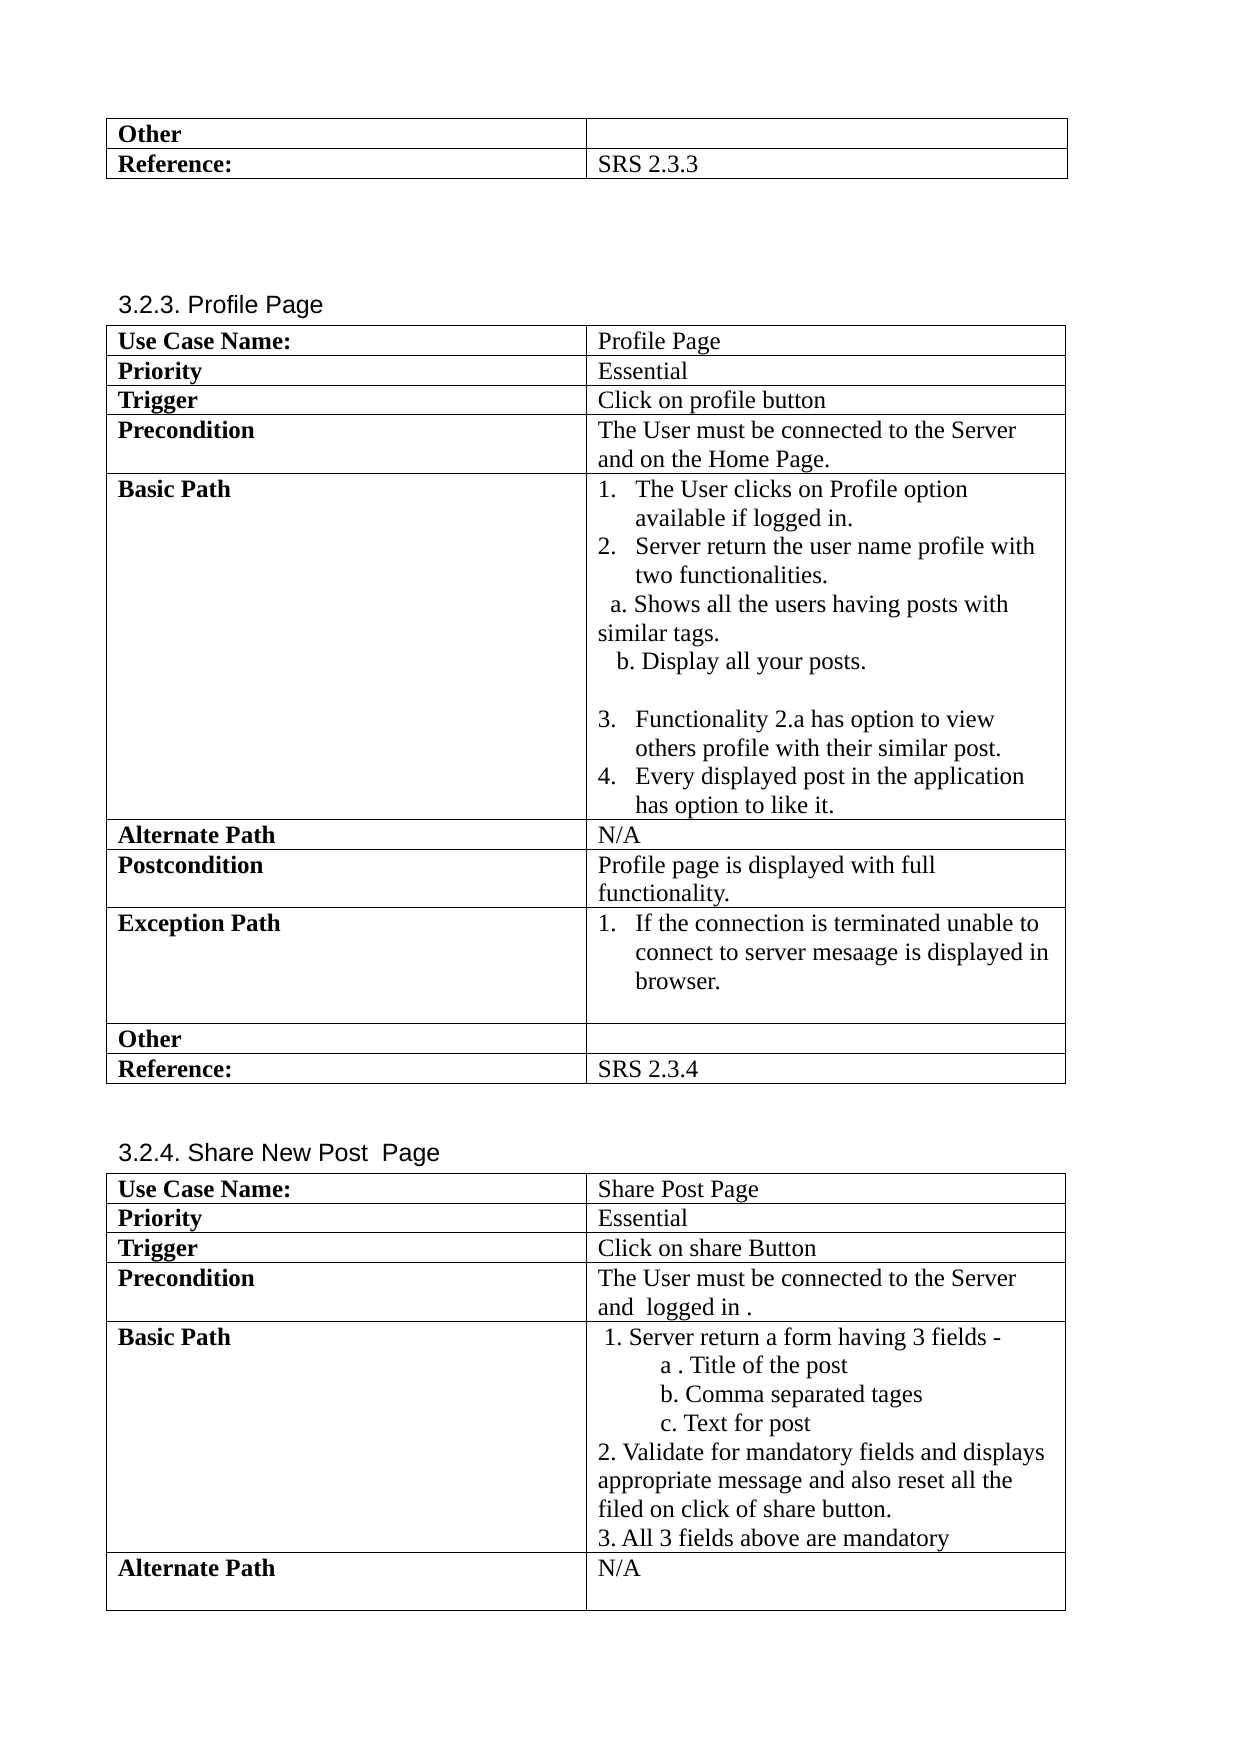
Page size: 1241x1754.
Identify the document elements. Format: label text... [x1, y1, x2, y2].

table_cell Exception Path [107, 908, 586, 1023]
table_cell The User must be connected to the Server and on the Home Page. [587, 415, 1065, 473]
table_cell The User clicks on Profile option available if logged in. Server return the user name profile with two functionalities. a. Shows all the users having posts with similar tags. b. Display all your posts. Functionality 2.a has option to view others profile with their similar post. Every displayed post in the application has option to like it. [587, 474, 1065, 819]
table_header Profile Page [587, 326, 1065, 355]
table_cell Other [107, 1024, 586, 1053]
table_cell Alternate Path [107, 820, 586, 849]
table_cell Click on share Button [587, 1233, 1065, 1262]
table_cell Basic Path [107, 1322, 586, 1552]
table_cell SRS 2.3.3 [587, 149, 1067, 178]
table_cell Other [107, 119, 586, 148]
table_cell [587, 1024, 1065, 1053]
table_cell [587, 119, 1067, 148]
table_cell SRS 2.3.4 [587, 1054, 1065, 1083]
table_cell Priority [107, 1204, 586, 1232]
table_cell N/A [587, 1553, 1065, 1610]
table_cell Profile page is displayed with full functionality. [587, 850, 1065, 907]
table_cell 1. Server return a form having 3 fields - a . Title of the post b. Comma separated tages c. Text for post 2. Validate for mandatory fields and displays appropriate message and also reset all the filed on click of share button. 3. All 3 fields above are mandatory [587, 1322, 1065, 1552]
table_cell Postcondition [107, 850, 586, 907]
table_cell Alternate Path [107, 1553, 586, 1610]
table_cell Click on profile button [587, 386, 1065, 414]
table_cell Essential [587, 1204, 1065, 1232]
table_header Use Case Name: [107, 1174, 586, 1202]
table_cell N/A [587, 820, 1065, 849]
subtitle 3.2.4. Share New Post Page [118, 1138, 1122, 1166]
table_cell If the connection is terminated unable to connect to server mesaage is displayed in browser. [587, 908, 1065, 1023]
table_cell Trigger [107, 1233, 586, 1262]
subtitle 3.2.3. Profile Page [118, 290, 1122, 319]
table_cell The User must be connected to the Server and logged in . [587, 1263, 1065, 1321]
table_header Share Post Page [587, 1174, 1065, 1202]
table_cell Basic Path [107, 474, 586, 819]
table_cell Trigger [107, 386, 586, 414]
table_header Use Case Name: [107, 326, 586, 355]
table_cell Priority [107, 356, 586, 384]
table_cell Reference: [107, 1054, 586, 1083]
table_cell Precondition [107, 415, 586, 473]
table_cell Precondition [107, 1263, 586, 1321]
table_cell Essential [587, 356, 1065, 384]
table_cell Reference: [107, 149, 586, 178]
